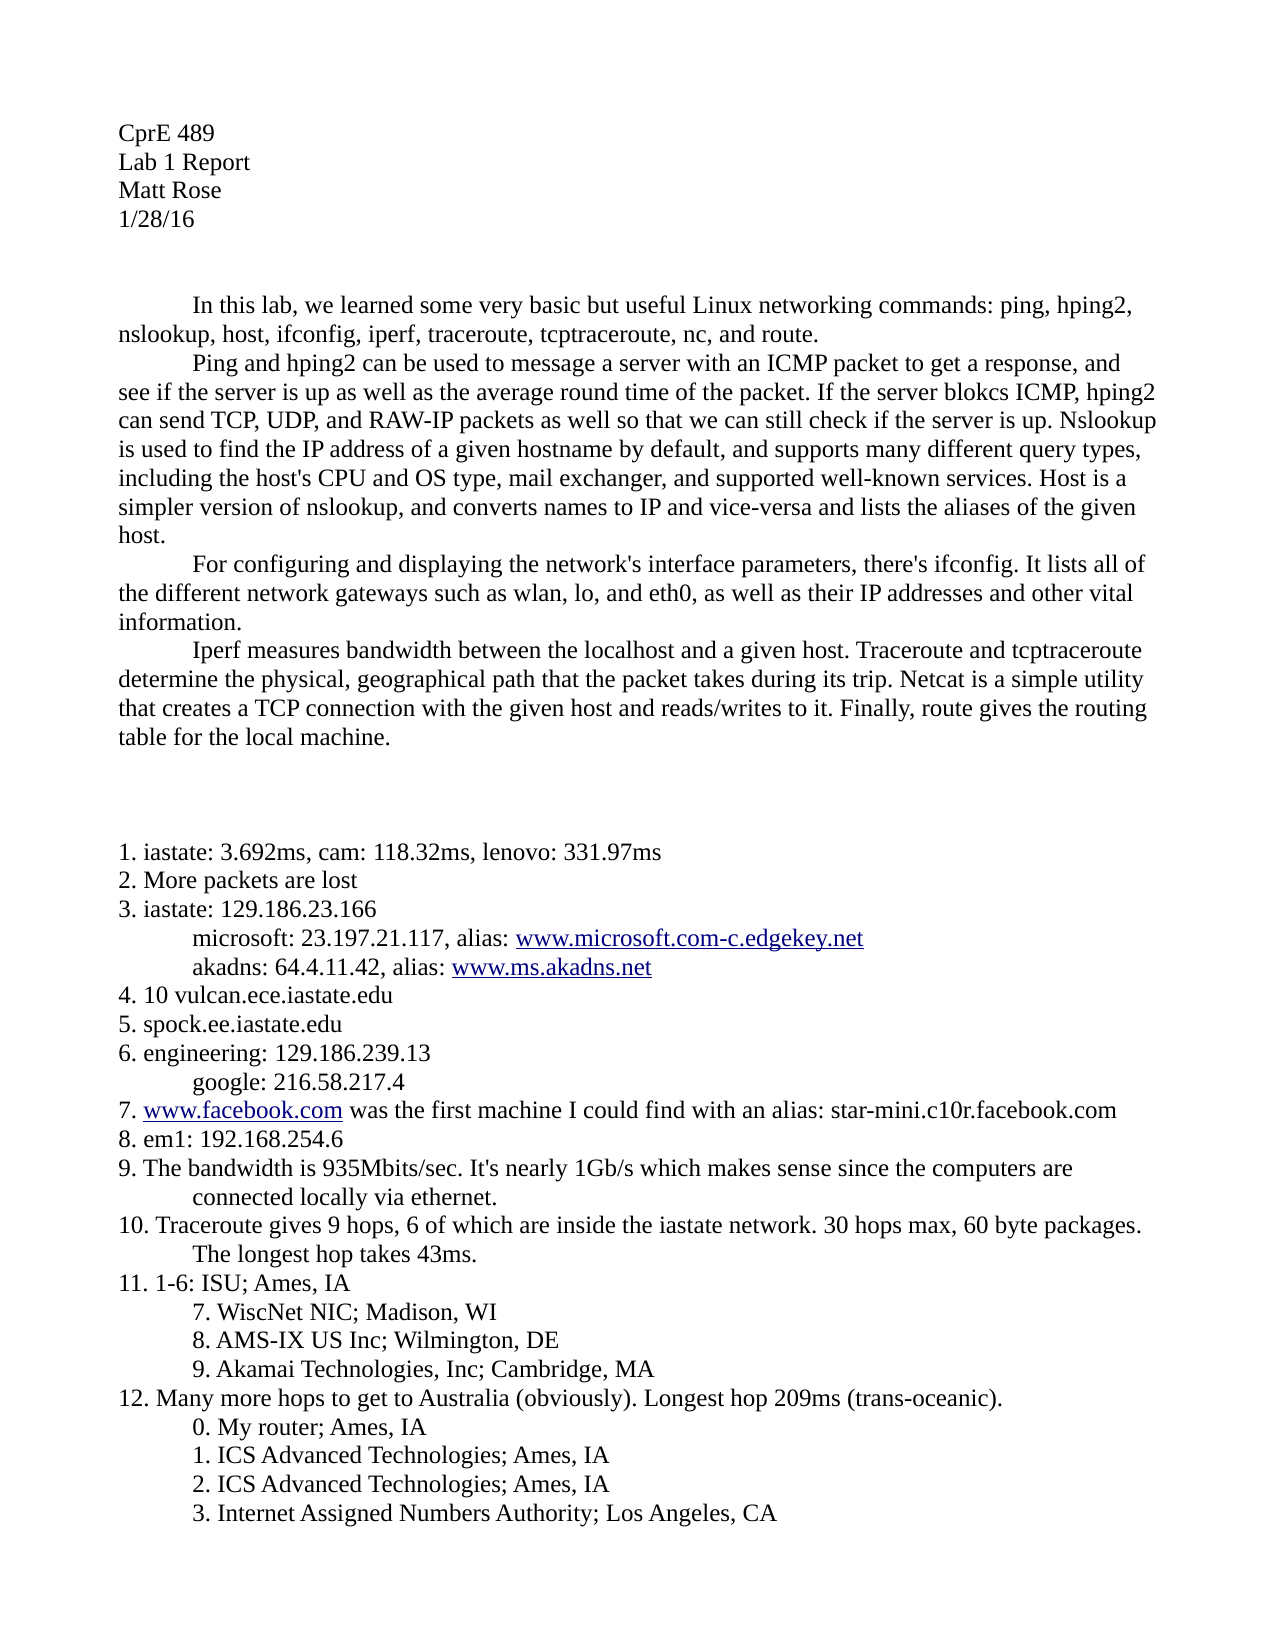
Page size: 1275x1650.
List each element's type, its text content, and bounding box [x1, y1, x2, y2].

text 2. More packets are lost [118, 866, 1157, 894]
text For configuring and displaying the network's interface parameters, there's ifconfig. It lists all of the different network gateways such as wlan, lo, and eth0, as well as their IP addresses and other vital information. [118, 549, 1157, 636]
text 6. engineering: 129.186.239.13 [118, 1038, 1157, 1067]
text CprE 489 [118, 118, 1157, 147]
text 8. AMS-IX US Inc; Wilmington, DE [118, 1326, 1157, 1354]
text 12. Many more hops to get to Australia (obviously). Longest hop 209ms (trans-oceanic). [118, 1383, 1157, 1412]
text 9. Akamai Technologies, Inc; Cambridge, MA [118, 1354, 1157, 1383]
text 8. em1: 192.168.254.6 [118, 1124, 1157, 1153]
text Iperf measures bandwidth between the localhost and a given host. Traceroute and tcptraceroute determine the physical, geographical path that the packet takes during its trip. Netcat is a simple utility that creates a TCP connection with the given host and reads/writes to it. Finally, route gives the routing table for the local machine. [118, 636, 1157, 751]
text 5. spock.ee.iastate.edu [118, 1009, 1157, 1038]
text 11. 1-6: ISU; Ames, IA [118, 1268, 1157, 1297]
text 3. Internet Assigned Numbers Authority; Los Angeles, CA [118, 1498, 1157, 1527]
text Lab 1 Report [118, 147, 1157, 176]
text Matt Rose [118, 176, 1157, 204]
text In this lab, we learned some very basic but useful Linux networking commands: ping, hping2, nslookup, host, ifconfig, iperf, traceroute, tcptraceroute, nc, and route. [118, 291, 1157, 348]
text 7. WiscNet NIC; Madison, WI [118, 1297, 1157, 1326]
text 9. The bandwidth is 935Mbits/sec. It's nearly 1Gb/s which makes sense since the computers are connected locally via ethernet. [118, 1153, 1157, 1211]
text 10. Traceroute gives 9 hops, 6 of which are inside the iastate network. 30 hops max, 60 byte packages. The longest hop takes 43ms. [118, 1211, 1157, 1268]
text akadns: 64.4.11.42, alias: www.ms.akadns.net [118, 952, 1157, 981]
text 1/28/16 [118, 204, 1157, 233]
text google: 216.58.217.4 [118, 1067, 1157, 1096]
text 1. iastate: 3.692ms, cam: 118.32ms, lenovo: 331.97ms [118, 837, 1157, 866]
text 4. 10 vulcan.ece.iastate.edu [118, 981, 1157, 1009]
text Ping and hping2 can be used to message a server with an ICMP packet to get a response, and see if the server is up as well as the average round time of the packet. If the server blokcs ICMP, hping2 can send TCP, UDP, and RAW-IP packets as well so that we can still check if the server is up. Nslookup is used to find the IP address of a given hostname by default, and supports many different query types, including the host's CPU and OS type, mail exchanger, and supported well-known services. Host is a simpler version of nslookup, and converts names to IP and vice-versa and lists the aliases of the given host. [118, 348, 1157, 549]
text 1. ICS Advanced Technologies; Ames, IA [118, 1441, 1157, 1469]
text 3. iastate: 129.186.23.166 [118, 894, 1157, 923]
text microsoft: 23.197.21.117, alias: www.microsoft.com-c.edgekey.net [118, 923, 1157, 952]
text 0. My router; Ames, IA [118, 1412, 1157, 1441]
text 2. ICS Advanced Technologies; Ames, IA [118, 1469, 1157, 1498]
text 7. www.facebook.com was the first machine I could find with an alias: star-mini.c10r.facebook.com [118, 1096, 1157, 1124]
